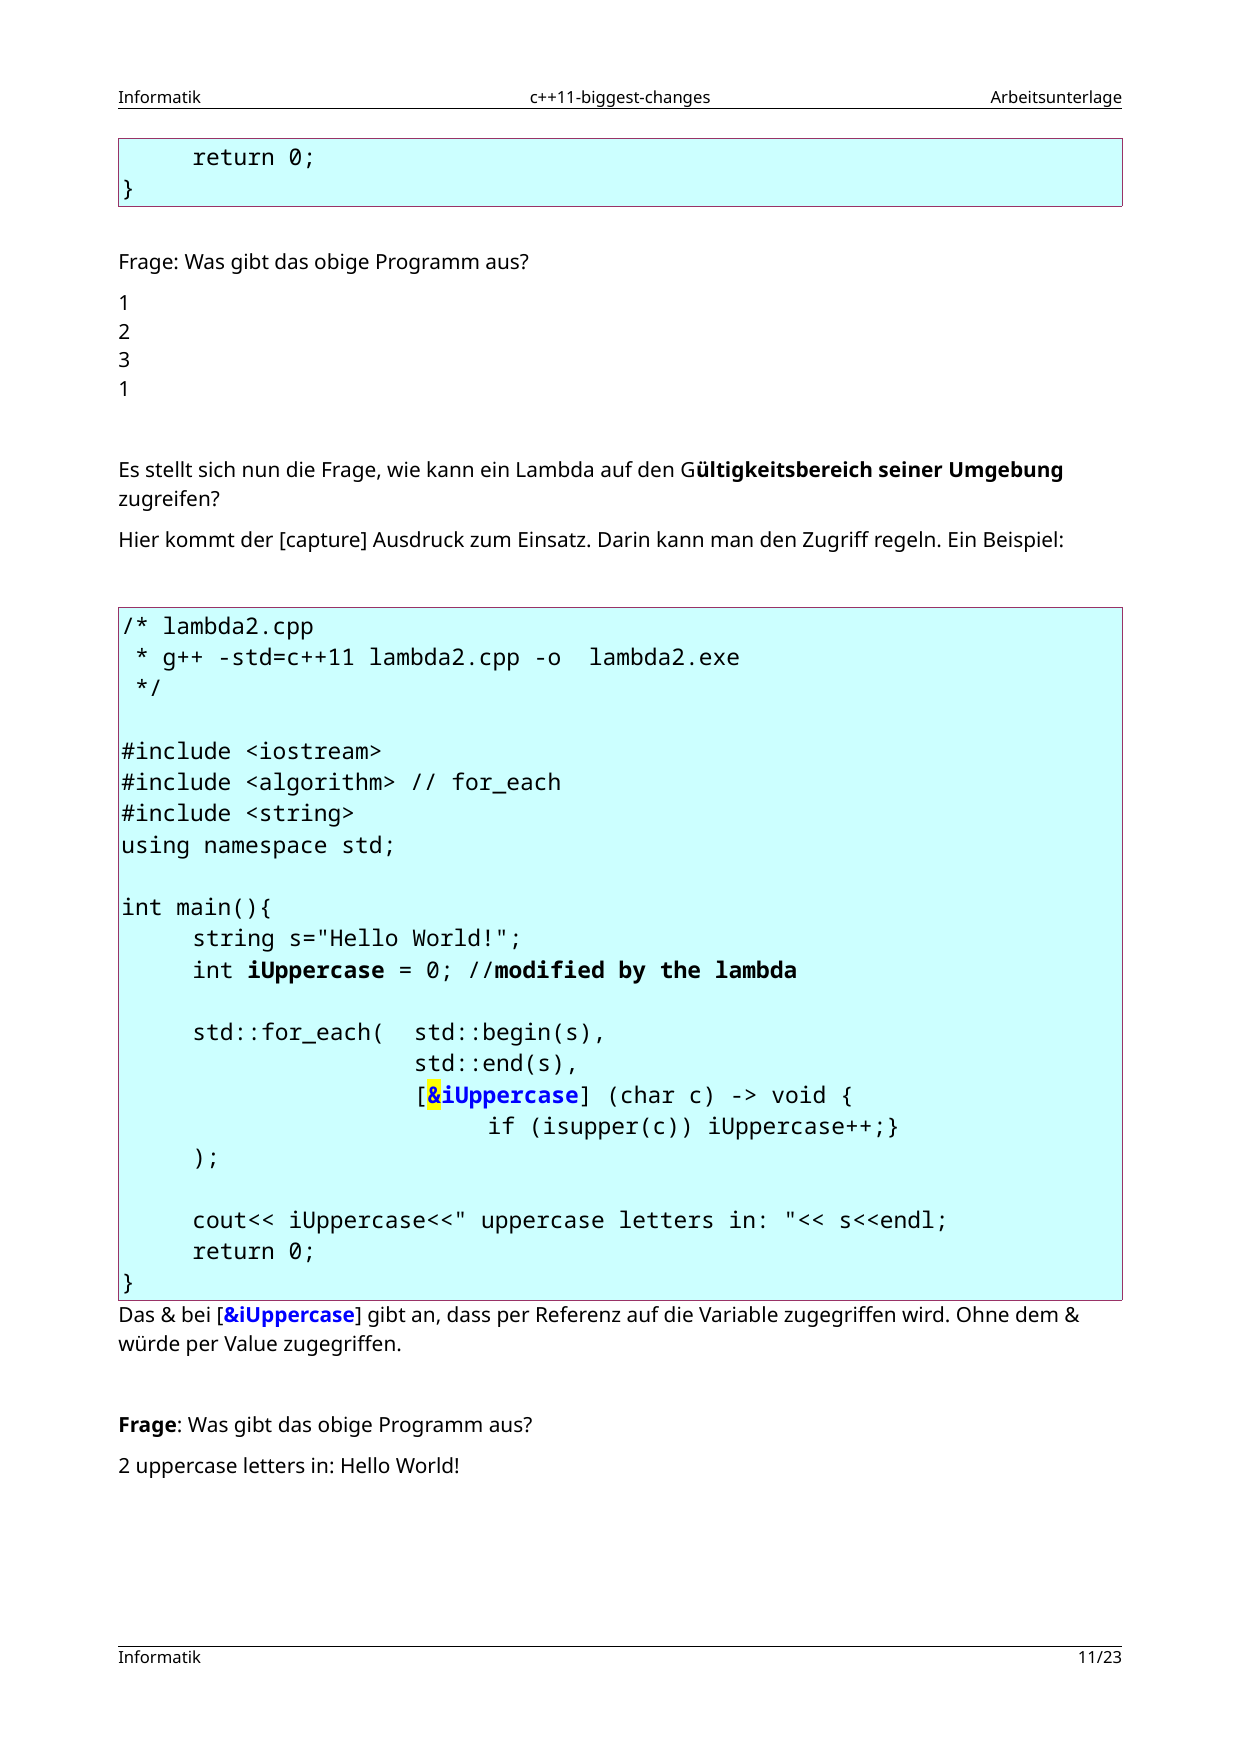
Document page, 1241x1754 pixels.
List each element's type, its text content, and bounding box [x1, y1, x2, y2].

text */ [119, 669, 1122, 701]
text return 0; [119, 1232, 1122, 1263]
text std::end(s), [119, 1044, 1122, 1076]
text Es stellt sich nun die Frage, wie kann ein Lambda auf den Gültigkeitsbereich seiner Umgebung zugreifen? [118, 456, 1122, 512]
text using namespace std; [119, 826, 1122, 857]
text int iUppercase = 0; //modified by the lambda [119, 951, 1122, 982]
text } [119, 169, 1122, 206]
text Frage: Was gibt das obige Programm aus? [118, 247, 1122, 276]
text #include <iostream> [119, 732, 1122, 763]
text Das & bei [&iUppercase] gibt an, dass per Referenz auf die Variable zugegriffen wird. Ohne dem & würde per Value zugegriffen. [118, 1301, 1122, 1357]
text } [119, 1263, 1122, 1300]
text Frage: Was gibt das obige Programm aus? [118, 1411, 1122, 1439]
text if (isupper(c)) iUppercase++;} [119, 1107, 1122, 1138]
text std::for_each( std::begin(s), [119, 1013, 1122, 1044]
text /* lambda2.cpp [119, 608, 1122, 638]
text #include <string> [119, 794, 1122, 826]
text 1 2 3 1 [118, 288, 1122, 402]
text ); [119, 1138, 1122, 1169]
text return 0; [119, 139, 1122, 169]
text [&iUppercase] (char c) -> void { [119, 1076, 1122, 1107]
text cout<< iUppercase<<" uppercase letters in: "<< s<<endl; [119, 1201, 1122, 1232]
text string s="Hello World!"; [119, 919, 1122, 951]
text #include <algorithm> // for_each [119, 763, 1122, 794]
text int main(){ [119, 888, 1122, 919]
text * g++ -std=c++11 lambda2.cpp -o lambda2.exe [119, 638, 1122, 669]
text Hier kommt der [capture] Ausdruck zum Einsatz. Darin kann man den Zugriff regeln. Ein Beispiel: [118, 525, 1122, 553]
text 2 uppercase letters in: Hello World! [118, 1452, 1122, 1480]
